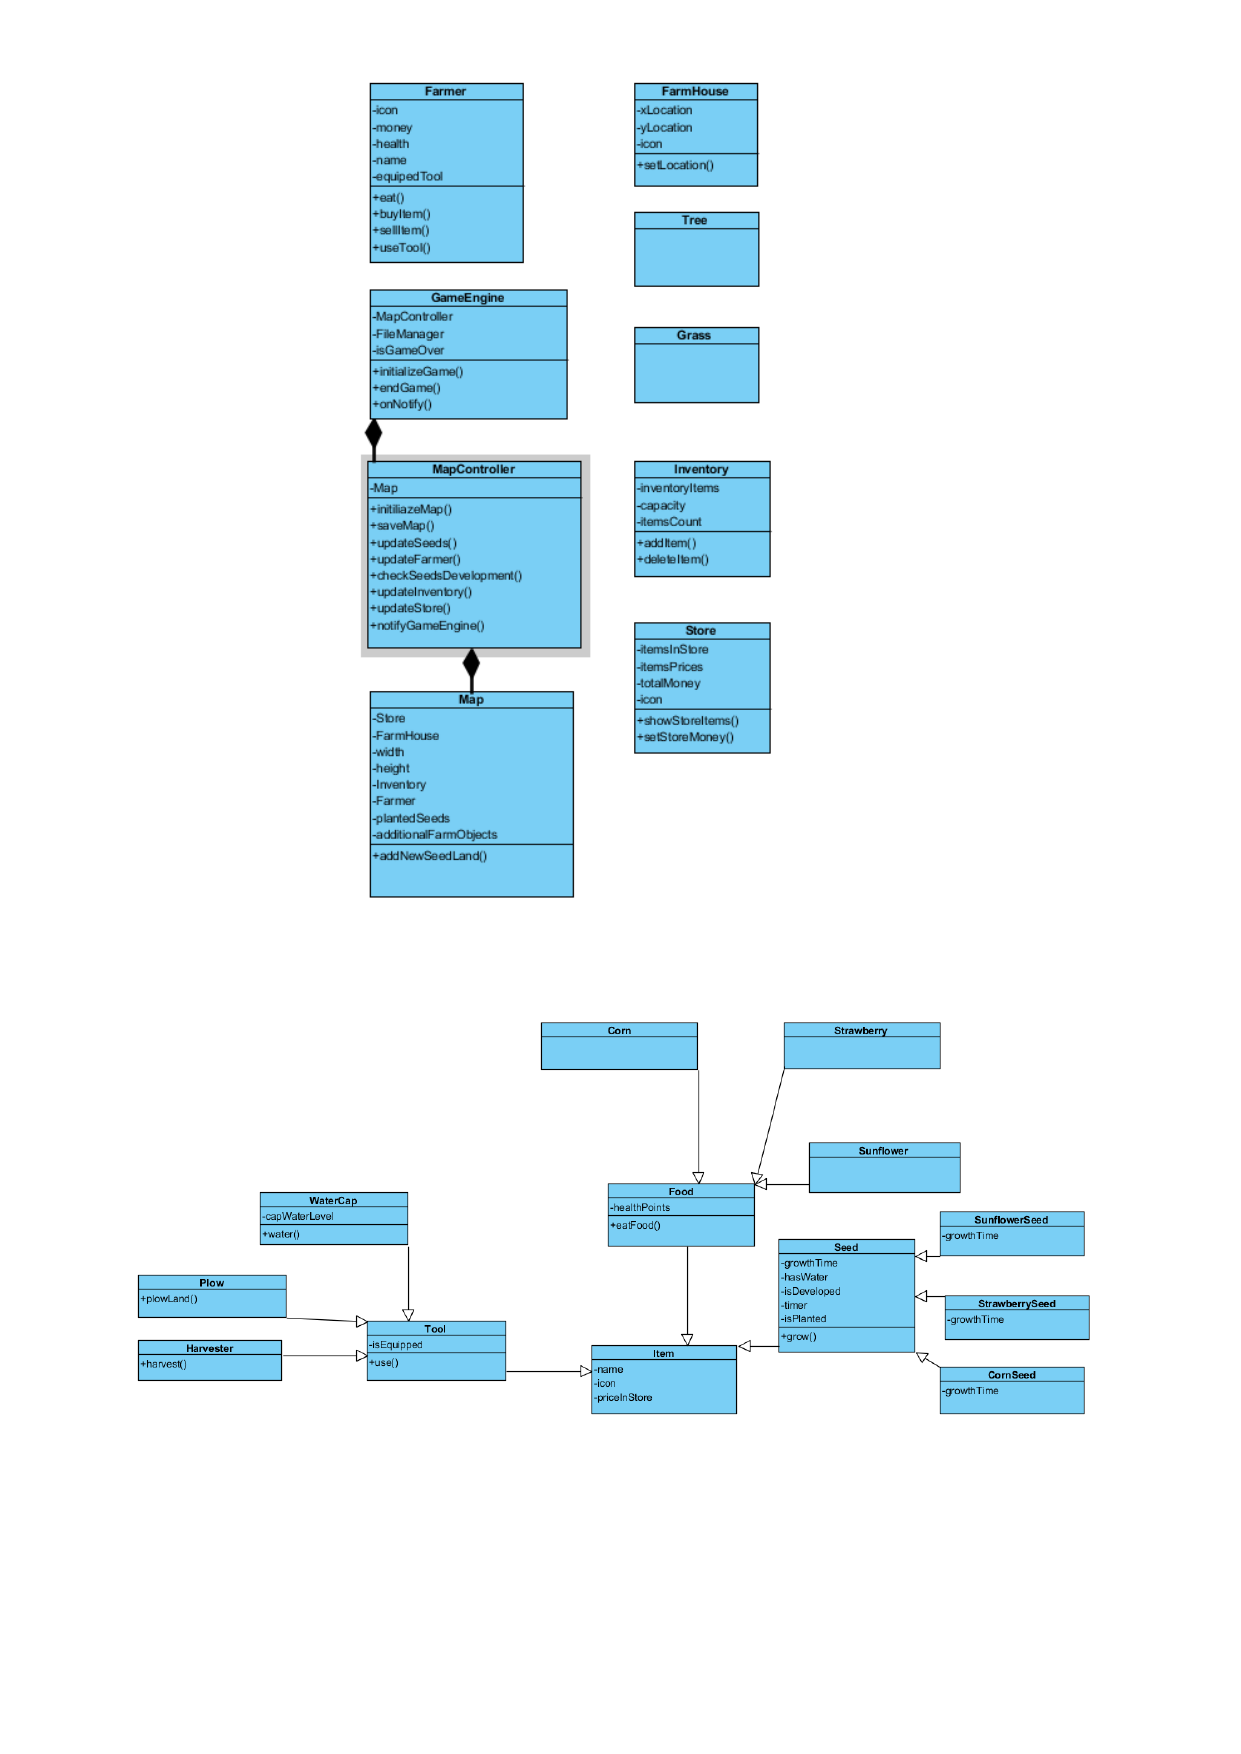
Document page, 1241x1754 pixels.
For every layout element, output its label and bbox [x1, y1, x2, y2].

picture [128, 999, 1133, 1468]
picture [322, 63, 826, 939]
